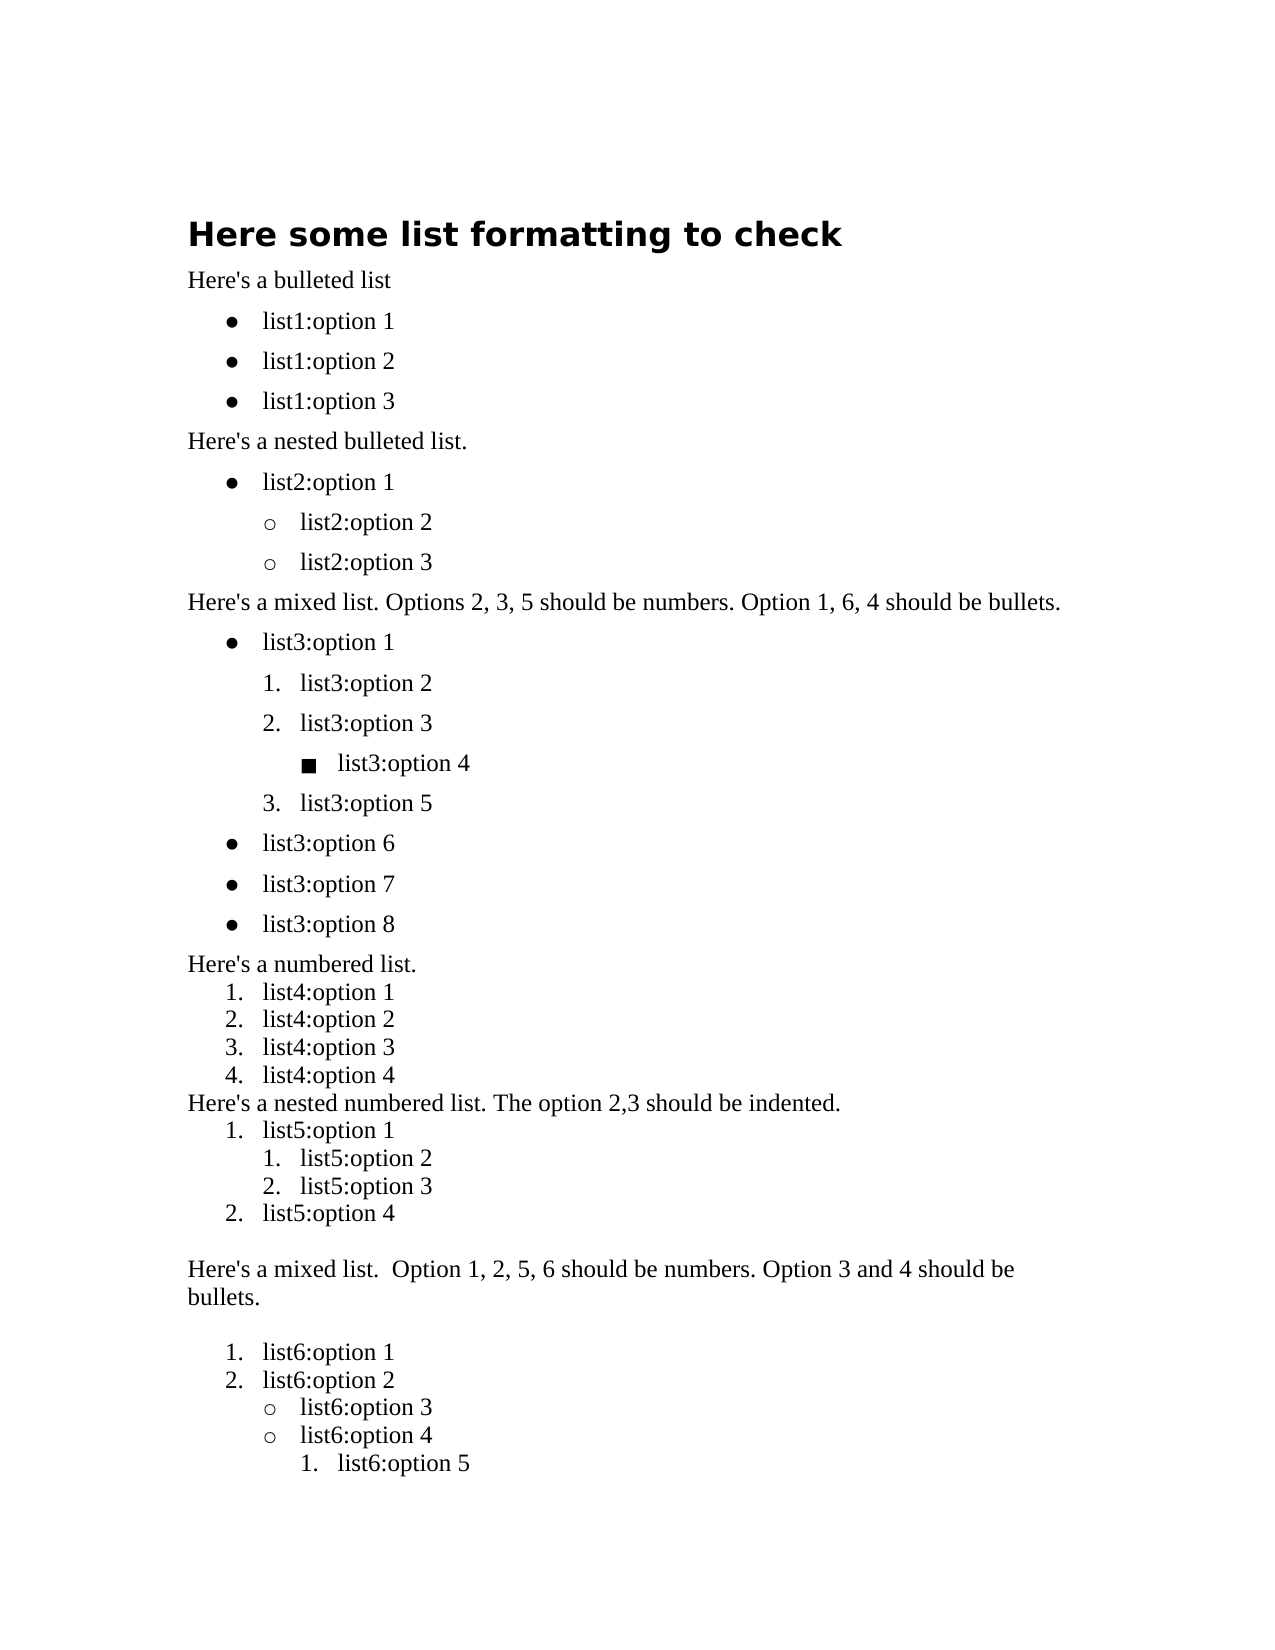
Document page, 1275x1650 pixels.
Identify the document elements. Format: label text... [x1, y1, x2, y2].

list list3:option 4 [300, 749, 1087, 777]
list list1:option 1 [225, 307, 1087, 334]
list list3:option 6 [225, 829, 1087, 857]
list list2:option 1 [225, 468, 1087, 495]
list list5:option 3 [262, 1172, 1087, 1199]
list list2:option 2 [262, 508, 1087, 536]
list list6:option 5 [300, 1449, 1087, 1477]
list list3:option 3 [262, 709, 1087, 737]
list list6:option 3 [262, 1393, 1087, 1421]
list list6:option 1 [225, 1338, 1087, 1366]
list list5:option 1 [225, 1116, 1087, 1144]
list list3:option 1 [225, 628, 1087, 656]
text Here's a mixed list. Options 2, 3, 5 should be numbers. Option 1, 6, 4 should be bullets. [187, 588, 1087, 616]
list list1:option 3 [225, 387, 1087, 415]
text Here's a bulleted list [187, 267, 1087, 294]
list list3:option 5 [262, 789, 1087, 817]
list list4:option 2 [225, 1006, 1087, 1033]
list list4:option 3 [225, 1033, 1087, 1061]
list list2:option 3 [262, 548, 1087, 576]
list list3:option 8 [225, 910, 1087, 938]
text Here's a numbered list. [187, 950, 1087, 978]
list list4:option 1 [225, 978, 1087, 1006]
text Here's a mixed list. Option 1, 2, 5, 6 should be numbers. Option 3 and 4 should be bullets. [187, 1255, 1087, 1310]
text Here's a nested bulleted list. [187, 427, 1087, 455]
list list4:option 4 [225, 1061, 1087, 1089]
list list3:option 2 [262, 669, 1087, 696]
list list6:option 4 [262, 1421, 1087, 1449]
list list6:option 2 [225, 1366, 1087, 1393]
text Here's a nested numbered list. The option 2,3 should be indented. [187, 1089, 1087, 1116]
list list3:option 7 [225, 870, 1087, 897]
list list1:option 2 [225, 347, 1087, 375]
list list5:option 2 [262, 1144, 1087, 1172]
list list5:option 4 [225, 1199, 1087, 1227]
subtitle Here some list formatting to check [187, 215, 1087, 254]
